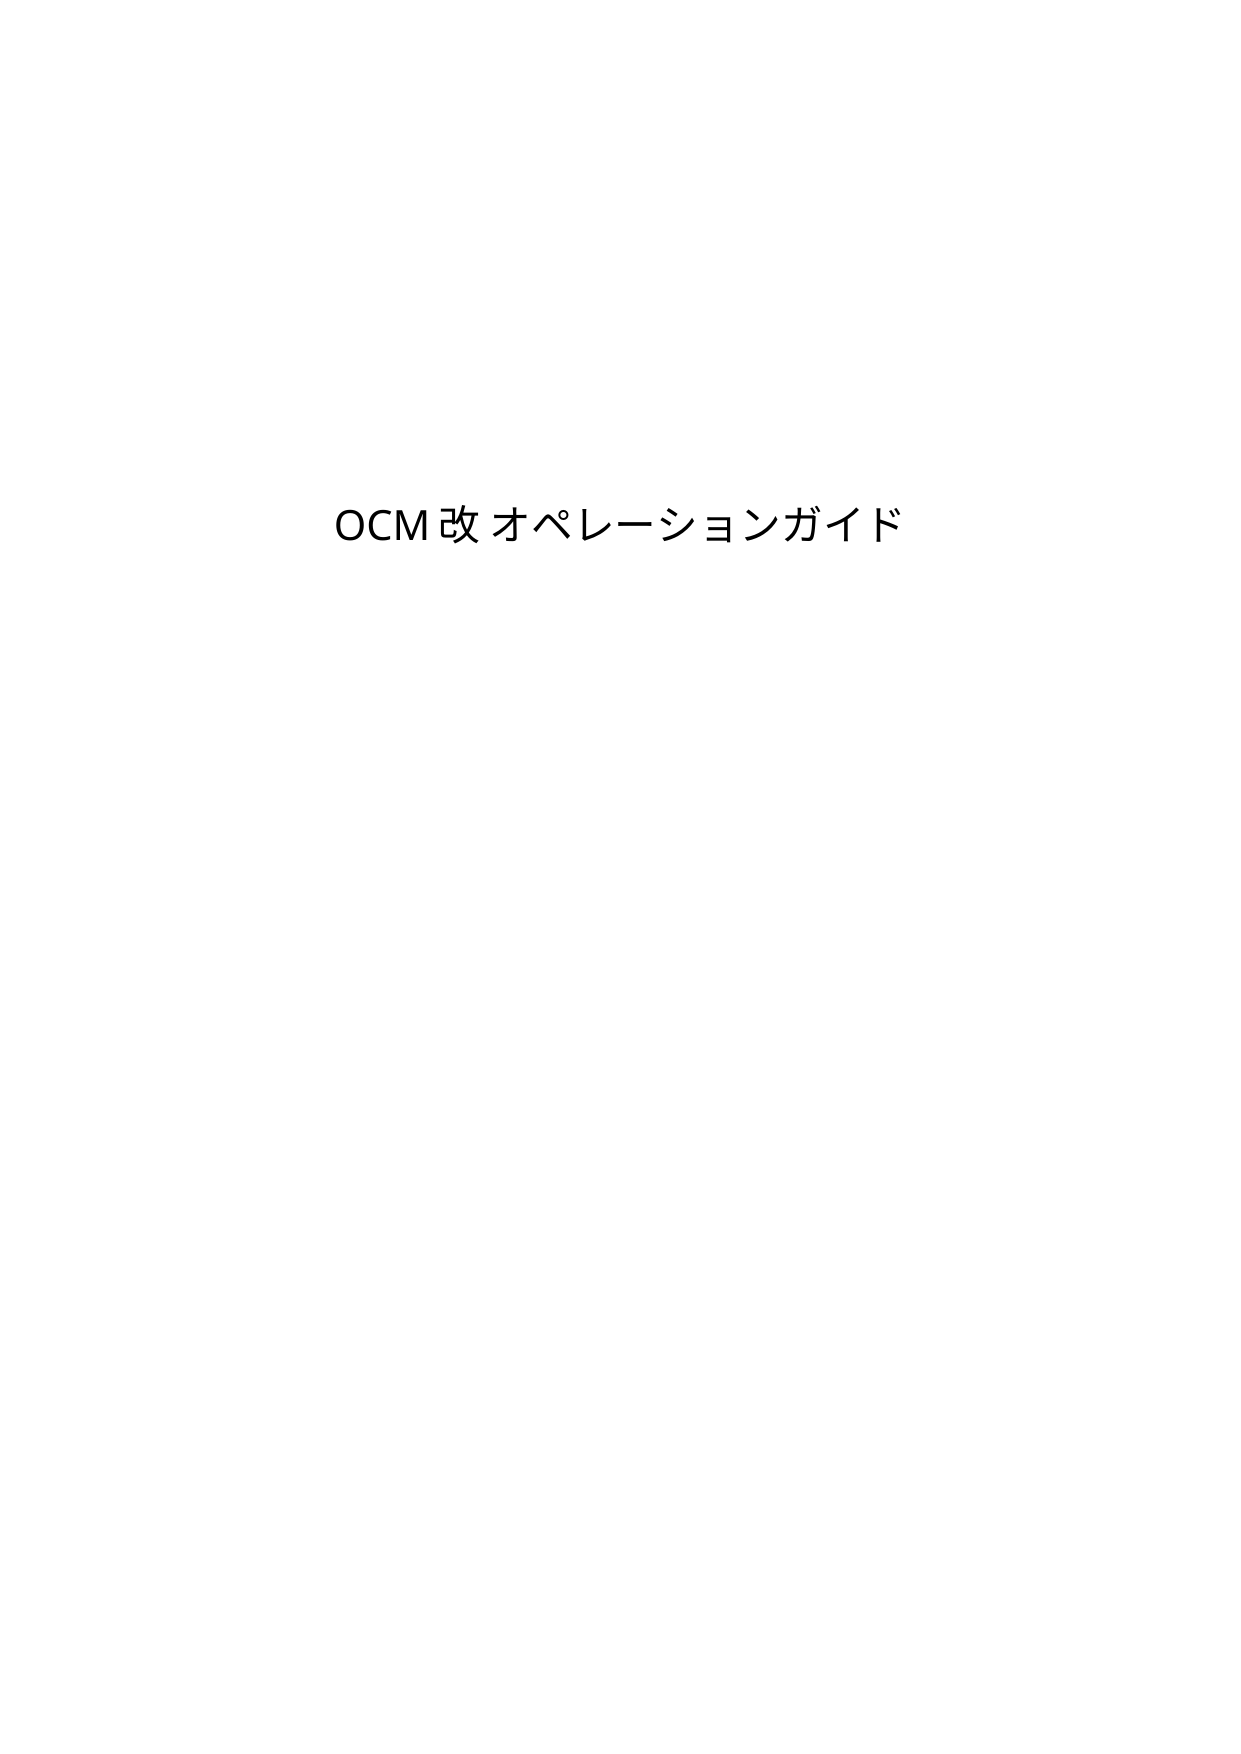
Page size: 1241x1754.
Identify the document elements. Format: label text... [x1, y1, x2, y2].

text OCM改 オペレーションガイド [118, 492, 1122, 552]
